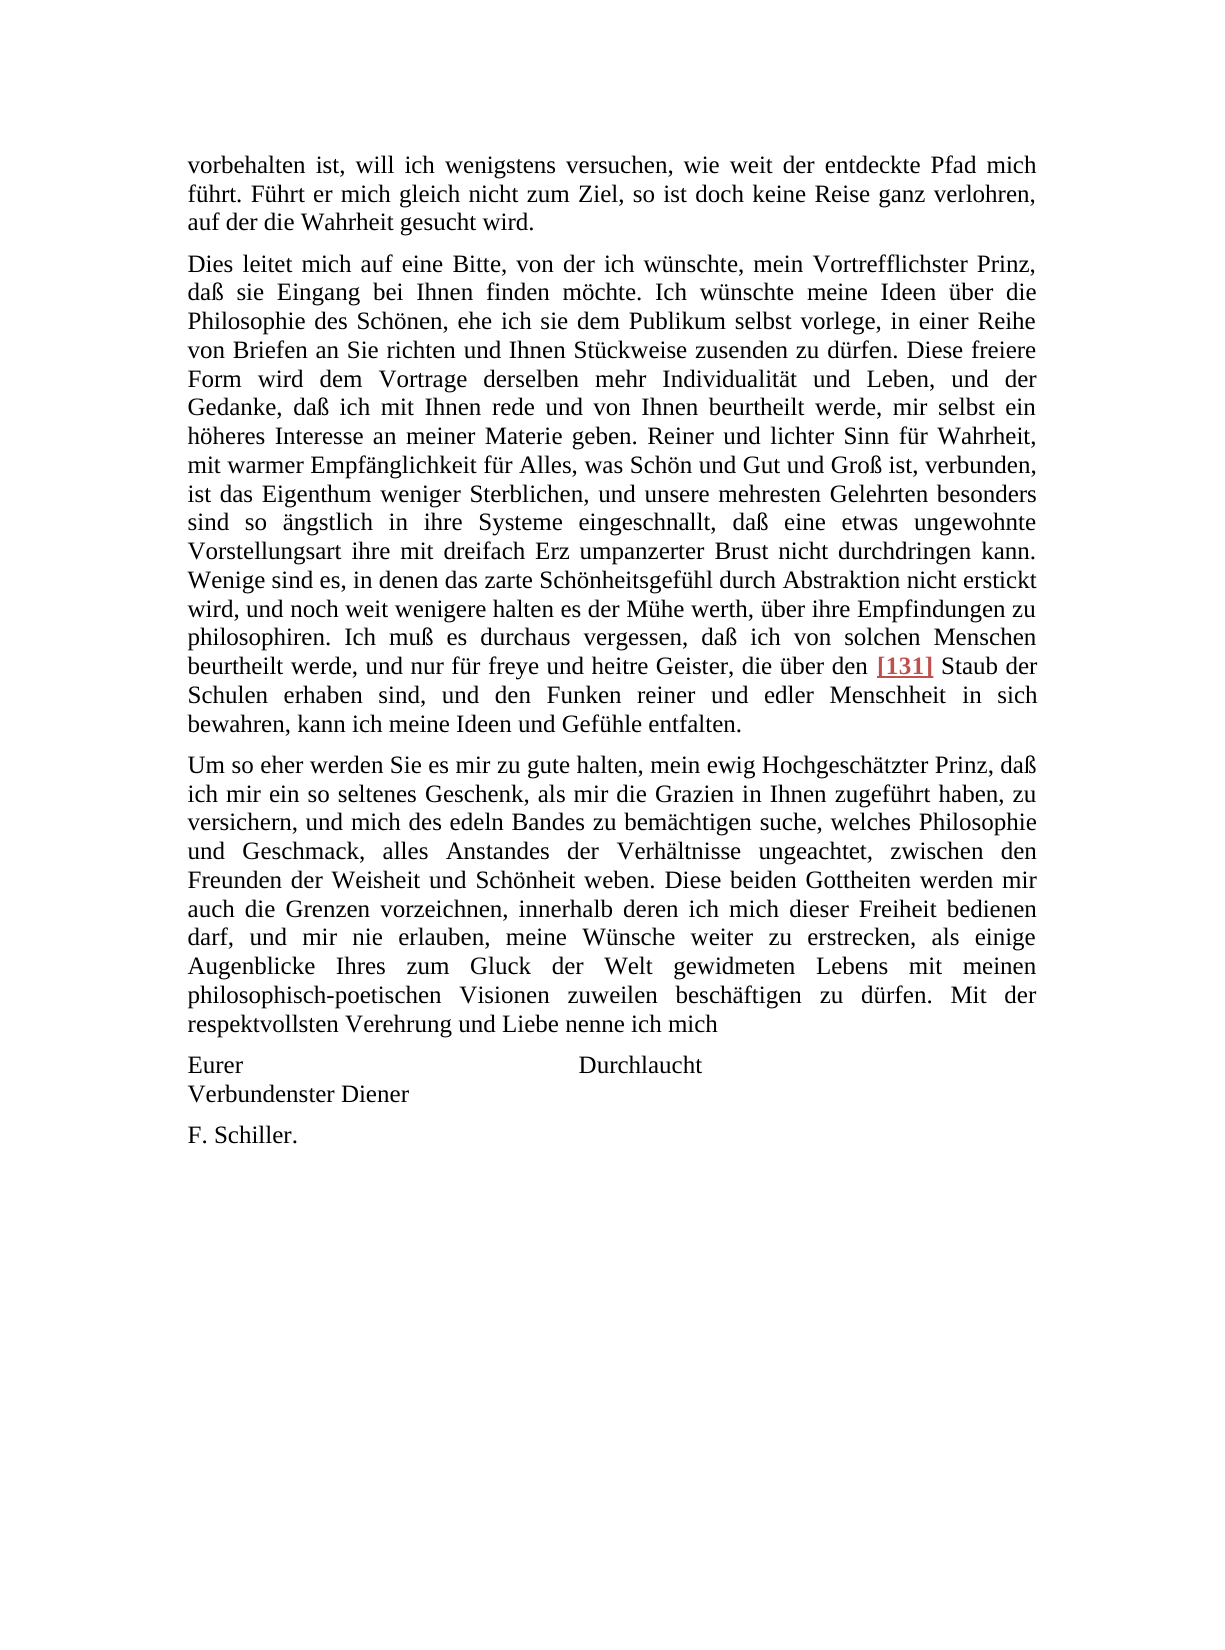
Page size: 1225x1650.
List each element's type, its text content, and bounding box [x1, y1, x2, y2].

text Um so eher werden Sie es mir zu gute halten, mein ewig Hochgeschätzter Prinz, daß ich mir ein so seltenes Geschenk, als mir die Grazien in Ihnen zugeführt haben, zu versichern, und mich des edeln Bandes zu bemächtigen suche, welches Philosophie und Geschmack, alles Anstandes der Verhältnisse ungeachtet, zwischen den Freunden der Weisheit und Schönheit weben. Diese beiden Gottheiten werden mir auch die Grenzen vorzeichnen, innerhalb deren ich mich dieser Freiheit bedienen darf, und mir nie erlauben, meine Wünsche weiter zu erstrecken, als einige Augenblicke Ihres zum Gluck der Welt gewidmeten Lebens mit meinen philosophisch-poetischen Visionen zuweilen beschäftigen zu dürfen. Mit der respektvollsten Verehrung und Liebe nenne ich mich [187, 750, 1037, 1037]
text Dies leitet mich auf eine Bitte, von der ich wünschte, mein Vortrefflichster Prinz, daß sie Eingang bei Ihnen finden möchte. Ich wünschte meine Ideen über die Philosophie des Schönen, ehe ich sie dem Publikum selbst vorlege, in einer Reihe von Briefen an Sie richten und Ihnen Stückweise zusenden zu dürfen. Diese freiere Form wird dem Vortrage derselben mehr Individualität und Leben, und der Gedanke, daß ich mit Ihnen rede und von Ihnen beurtheilt werde, mir selbst ein höheres Interesse an meiner Materie geben. Reiner und lichter Sinn für Wahrheit, mit warmer Empfänglichkeit für Alles, was Schön und Gut und Groß ist, verbunden, ist das Eigenthum weniger Sterblichen, und unsere mehresten Gelehrten besonders sind so ängstlich in ihre Systeme eingeschnallt, daß eine etwas ungewohnte Vorstellungsart ihre mit dreifach Erz umpanzerter Brust nicht durchdringen kann. Wenige sind es, in denen das zarte Schönheitsgefühl durch Abstraktion nicht erstickt wird, und noch weit wenigere halten es der Mühe werth, über ihre Empfindungen zu philosophiren. Ich muß es durchaus vergessen, daß ich von solchen Menschen beurtheilt werde, und nur für freye und heitre Geister, die über den [131] Staub der Schulen erhaben sind, und den Funken reiner und edler Menschheit in sich bewahren, kann ich meine Ideen und Gefühle entfalten. [187, 249, 1037, 737]
text Eurer Durchlaucht Verbundenster Diener [187, 1050, 1037, 1107]
text F. Schiller. [187, 1120, 1037, 1149]
text vorbehalten ist, will ich wenigstens versuchen, wie weit der entdeckte Pfad mich führt. Führt er mich gleich nicht zum Ziel, so ist doch keine Reise ganz verlohren, auf der die Wahrheit gesucht wird. [187, 150, 1037, 236]
